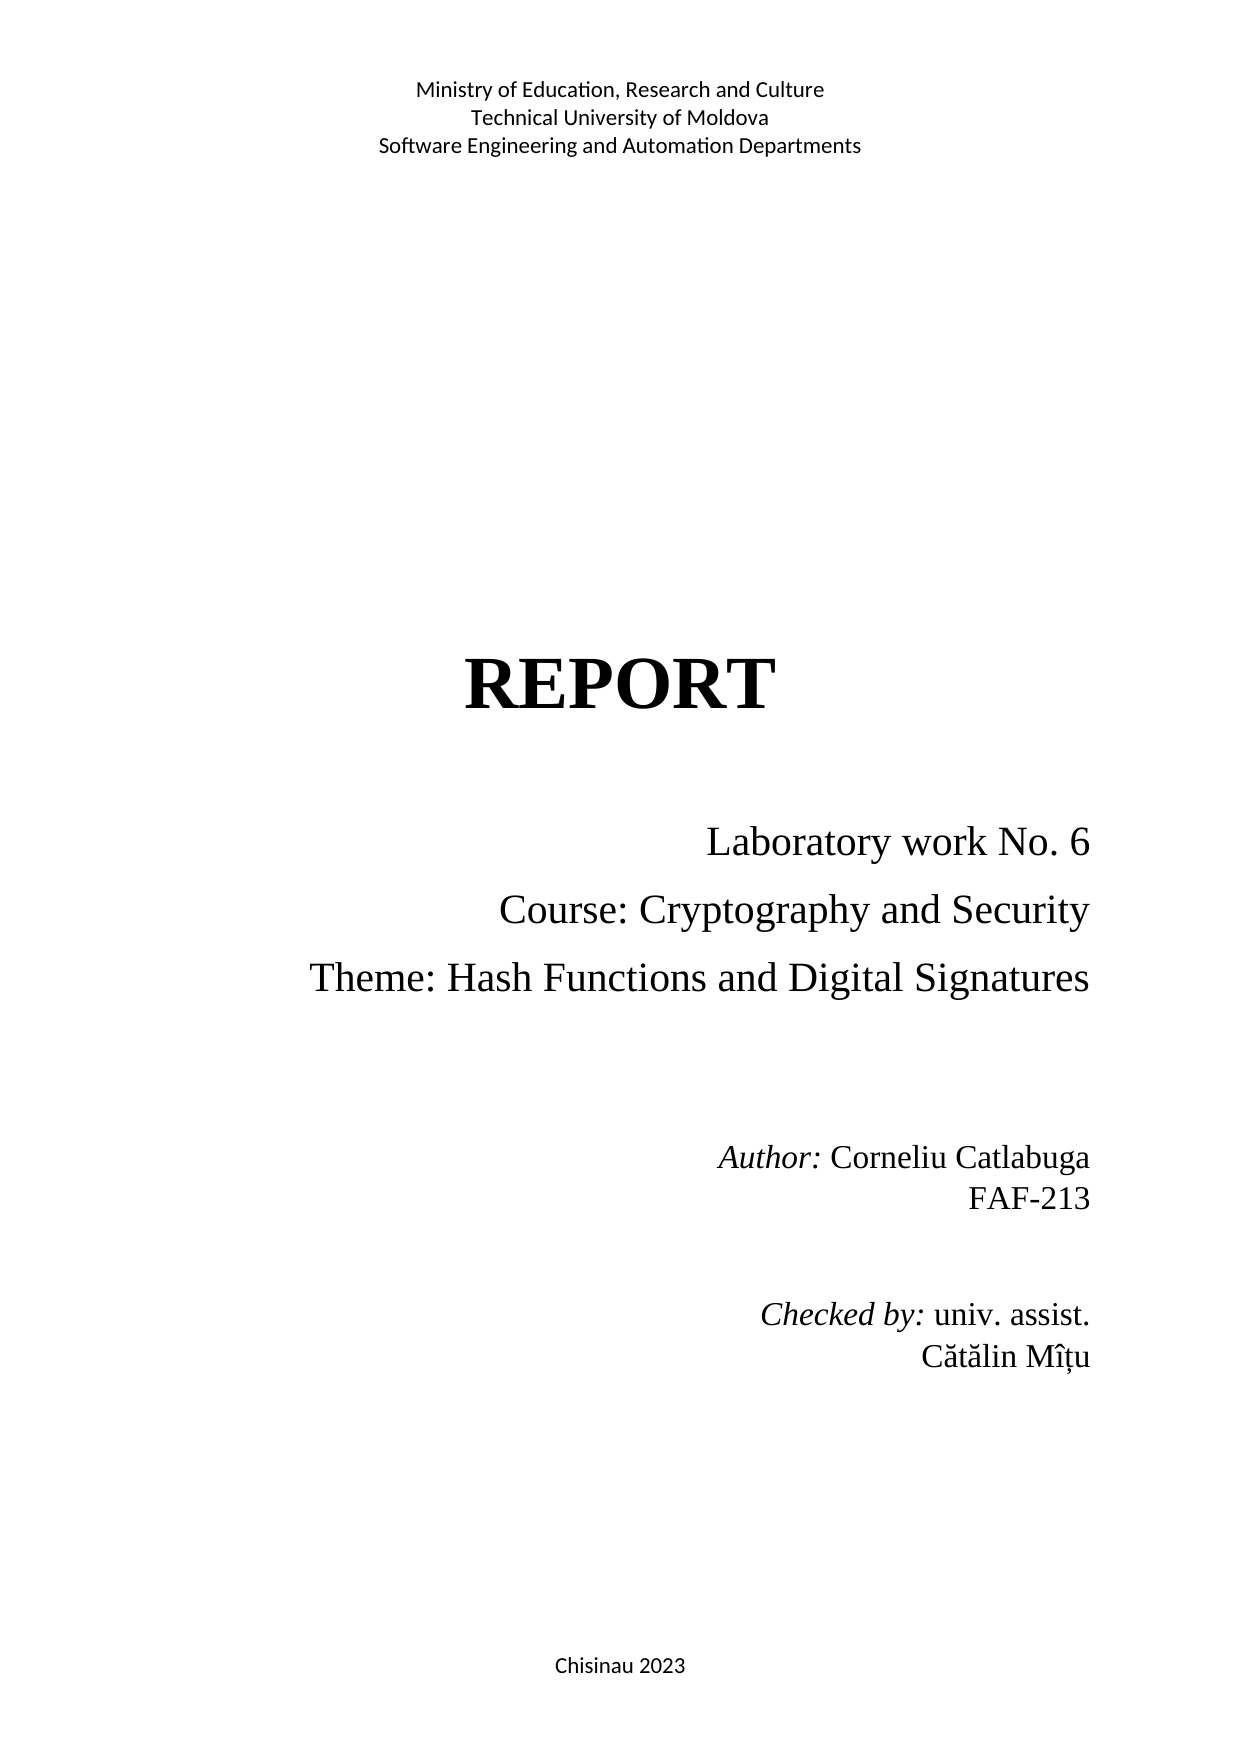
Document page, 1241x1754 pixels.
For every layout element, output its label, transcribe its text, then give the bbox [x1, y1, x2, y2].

text Laboratory work No. 6 [150, 816, 1090, 864]
text Theme: Hash Functions and Digital Signatures [150, 953, 1090, 1001]
text Author: Corneliu Catlabuga FAF-213 [150, 1137, 1090, 1217]
text Course: Cryptography and Security [150, 884, 1090, 932]
text REPORT [150, 638, 1090, 724]
text Checked by: univ. assist. Cătălin Mîțu [150, 1295, 1090, 1374]
